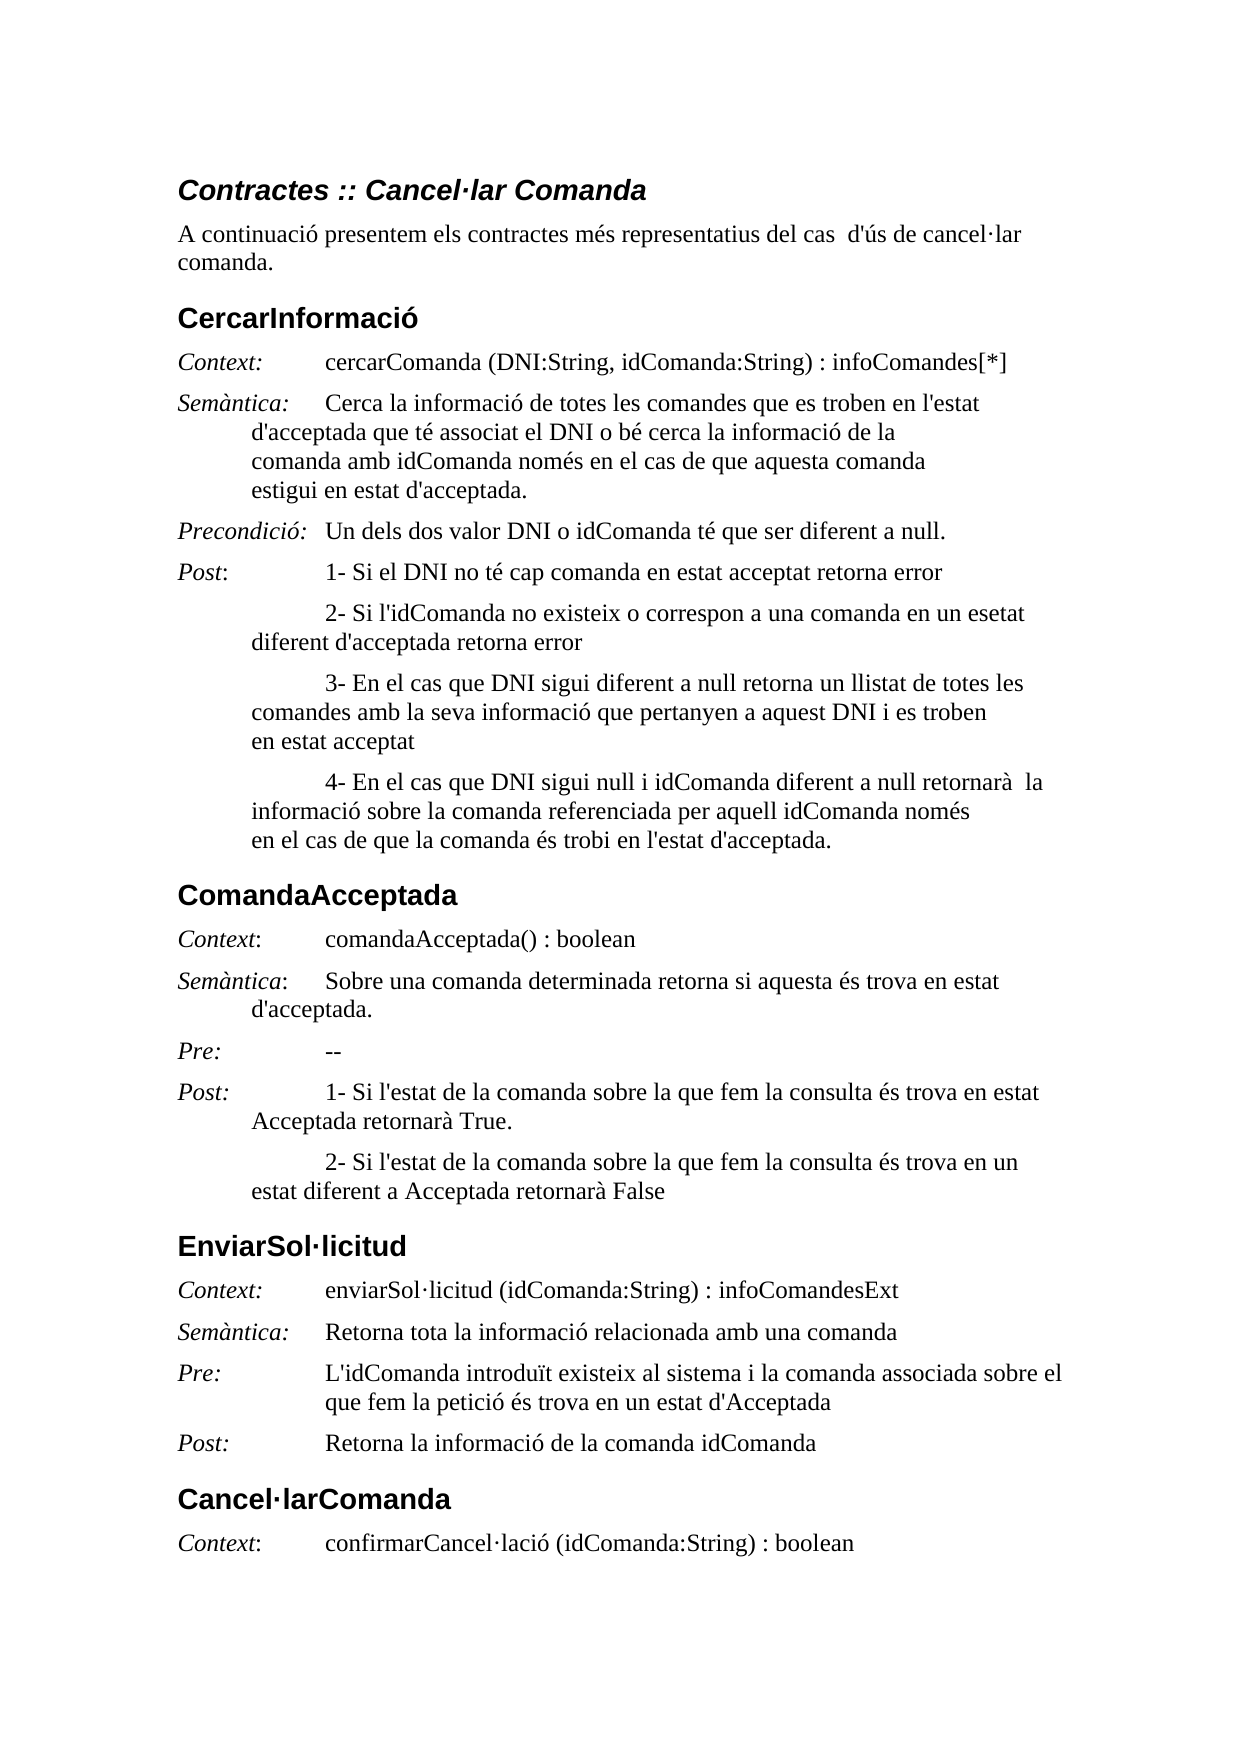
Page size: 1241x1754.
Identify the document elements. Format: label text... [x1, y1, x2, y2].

text Context: confirmarCancel·lació (idComanda:String) : boolean [177, 1528, 1063, 1557]
text Semàntica: Sobre una comanda determinada retorna si aquesta és trova en estat d'acceptada. [177, 966, 1063, 1023]
text Context: comandaAcceptada() : boolean [177, 924, 1063, 953]
text Context: enviarSol·licitud (idComanda:String) : infoComandesExt [177, 1276, 1063, 1304]
text 3- En el cas que DNI sigui diferent a null retorna un llistat de totes les comandes amb la seva informació que pertanyen a aquest DNI i es troben en estat acceptat [177, 668, 1063, 755]
text A continuació presentem els contractes més representatius del cas d'ús de cancel·lar comanda. [177, 219, 1063, 276]
text 2- Si l'idComanda no existeix o correspon a una comanda en un esetat diferent d'acceptada retorna error [177, 598, 1063, 656]
subtitle ComandaAcceptada [177, 878, 1063, 912]
subtitle EnviarSol·licitud [177, 1229, 1063, 1263]
text Semàntica: Cerca la informació de totes les comandes que es troben en l'estat d'acceptada que té associat el DNI o bé cerca la informació de la comanda amb idComanda només en el cas de que aquesta comanda estigui en estat d'acceptada. [177, 388, 1063, 503]
text Context: cercarComanda (DNI:String, idComanda:String) : infoComandes[*] [177, 347, 1063, 376]
subtitle CercarInformació [177, 301, 1063, 335]
subtitle Contractes :: Cancel·lar Comanda [177, 173, 1063, 206]
text Precondició: Un dels dos valor DNI o idComanda té que ser diferent a null. [177, 516, 1063, 545]
subtitle Cancel·larComanda [177, 1482, 1063, 1515]
text Post: 1- Si l'estat de la comanda sobre la que fem la consulta és trova en estat Acceptada retornarà True. [177, 1077, 1063, 1134]
text 2- Si l'estat de la comanda sobre la que fem la consulta és trova en un estat diferent a Acceptada retornarà False [177, 1147, 1063, 1204]
text Semàntica: Retorna tota la informació relacionada amb una comanda [177, 1317, 1063, 1346]
text 4- En el cas que DNI sigui null i idComanda diferent a null retornarà la informació sobre la comanda referenciada per aquell idComanda només en el cas de que la comanda és trobi en l'estat d'acceptada. [177, 767, 1063, 853]
text Pre: L'idComanda introduït existeix al sistema i la comanda associada sobre el que fem la petició és trova en un estat d'Acceptada [177, 1358, 1063, 1416]
text Post: 1- Si el DNI no té cap comanda en estat acceptat retorna error [177, 557, 1063, 586]
text Post: Retorna la informació de la comanda idComanda [177, 1428, 1063, 1457]
text Pre: -- [177, 1036, 1063, 1064]
